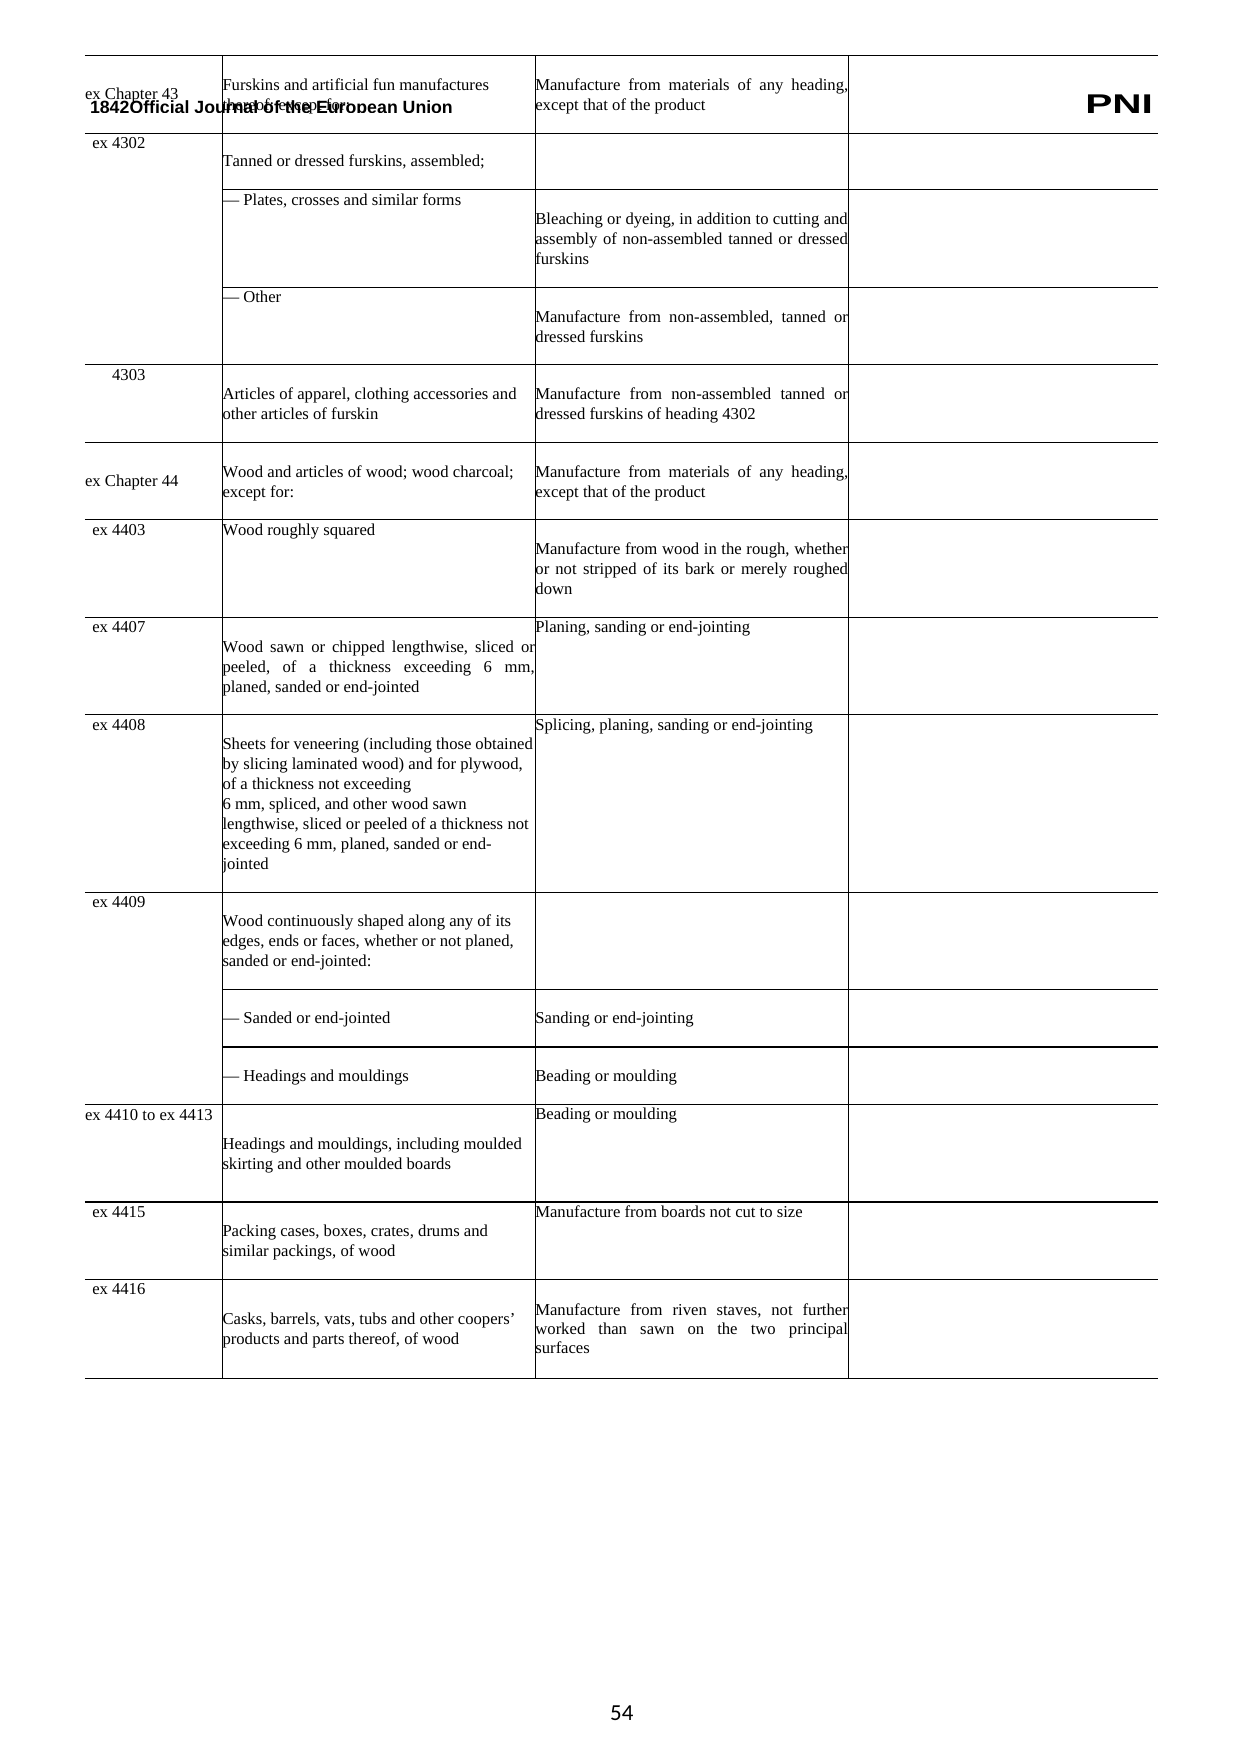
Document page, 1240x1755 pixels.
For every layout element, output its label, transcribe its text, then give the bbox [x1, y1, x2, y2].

table_cell [849, 443, 1158, 519]
table_cell Sanding or end-jointing [536, 990, 848, 1046]
table_cell [849, 1048, 1158, 1104]
table_cell Casks, barrels, vats, tubs and other coopers’ products and parts thereof, of wood [223, 1280, 535, 1377]
table_cell ex 4407 [85, 618, 222, 714]
table_cell Planing, sanding or end-jointing [536, 618, 848, 714]
table_cell [849, 618, 1158, 714]
table_cell 4303 [85, 365, 222, 442]
table_cell [849, 1105, 1158, 1201]
table_cell [849, 1280, 1158, 1377]
table_cell Splicing, planing, sanding or end-jointing [536, 715, 848, 892]
table_cell Furskins and artificial fun manufactures thereof; except for: [223, 113, 535, 132]
table_cell [849, 56, 1158, 132]
table_cell Manufacture from riven staves, not further worked than sawn on the two principal surfaces [536, 1280, 848, 1377]
table_cell [536, 134, 848, 189]
table_cell Manufacture from non-assembled, tanned or dressed furskins [536, 288, 848, 364]
table_cell [849, 893, 1158, 989]
table_cell ex 4416 [85, 1280, 222, 1377]
table_cell Beading or moulding [536, 1105, 848, 1201]
table_cell ex 4302 [85, 134, 222, 364]
table_cell ex 4409 [85, 893, 222, 1104]
table_cell Beading or moulding [536, 1048, 848, 1104]
table_cell — Sanded or end-jointed [223, 990, 535, 1046]
table_cell [536, 893, 848, 989]
table_cell ex 4403 [85, 520, 222, 617]
table_cell Manufacture from non-assembled tanned or dressed furskins of heading 4302 [536, 365, 848, 442]
table_cell ex Chapter 44 [85, 443, 222, 519]
table_cell [849, 990, 1158, 1046]
table_cell Wood and articles of wood; wood charcoal; except for: [223, 443, 535, 519]
table_cell Wood sawn or chipped lengthwise, sliced or peeled, of a thickness exceeding 6 mm, planed, sanded or end-jointed [223, 618, 535, 714]
table_cell ex Chapter 43 [85, 56, 222, 132]
table_cell [849, 288, 1158, 364]
table_cell ex 4408 [85, 715, 222, 892]
table_cell Manufacture from boards not cut to size [536, 1203, 848, 1279]
table_cell — Headings and mouldings [223, 1048, 535, 1104]
table_cell Bleaching or dyeing, in addition to cutting and assembly of non-assembled tanned or dressed furskins [536, 190, 848, 287]
table_cell Furskins and artificial fun manufactures thereof; except for: [223, 56, 535, 88]
table_cell ex 4415 [85, 1203, 222, 1279]
table_cell Wood roughly squared [223, 520, 535, 617]
table_cell ex 4410 to ex 4413 [85, 1105, 222, 1201]
table_cell Packing cases, boxes, crates, drums and similar packings, of wood [223, 1203, 535, 1279]
table_cell [849, 190, 1158, 287]
table_cell [849, 134, 1158, 189]
table_cell [849, 520, 1158, 617]
table_cell Headings and mouldings, including moulded skirting and other moulded boards [223, 1105, 535, 1201]
table_cell Manufacture from materials of any heading, except that of the product [536, 443, 848, 519]
table_cell Manufacture from wood in the rough, whether or not stripped of its bark or merely roughed down [536, 520, 848, 617]
table_cell Articles of apparel, clothing accessories and other articles of furskin [223, 365, 535, 442]
table_cell Wood continuously shaped along any of its edges, ends or faces, whether or not planed, sanded or end-jointed: [223, 893, 535, 989]
table_cell — Other [223, 288, 535, 364]
table_cell [849, 365, 1158, 442]
table_cell Manufacture from materials of any heading, except that of the product [536, 113, 848, 132]
table_cell — Plates, crosses and similar forms [223, 190, 535, 287]
table_cell [849, 1203, 1158, 1279]
table_cell Sheets for veneering (including those obtained by slicing laminated wood) and for plywood, of a thickness not exceeding 6 mm, spliced, and other wood sawn lengthwise, sliced or peeled of a thickness not exceeding 6 mm, planed, sanded or end-jointed [223, 715, 535, 892]
table_cell [849, 715, 1158, 892]
table_cell Manufacture from materials of any heading, except that of the product [536, 56, 848, 88]
table_cell Tanned or dressed furskins, assembled; [223, 134, 535, 189]
